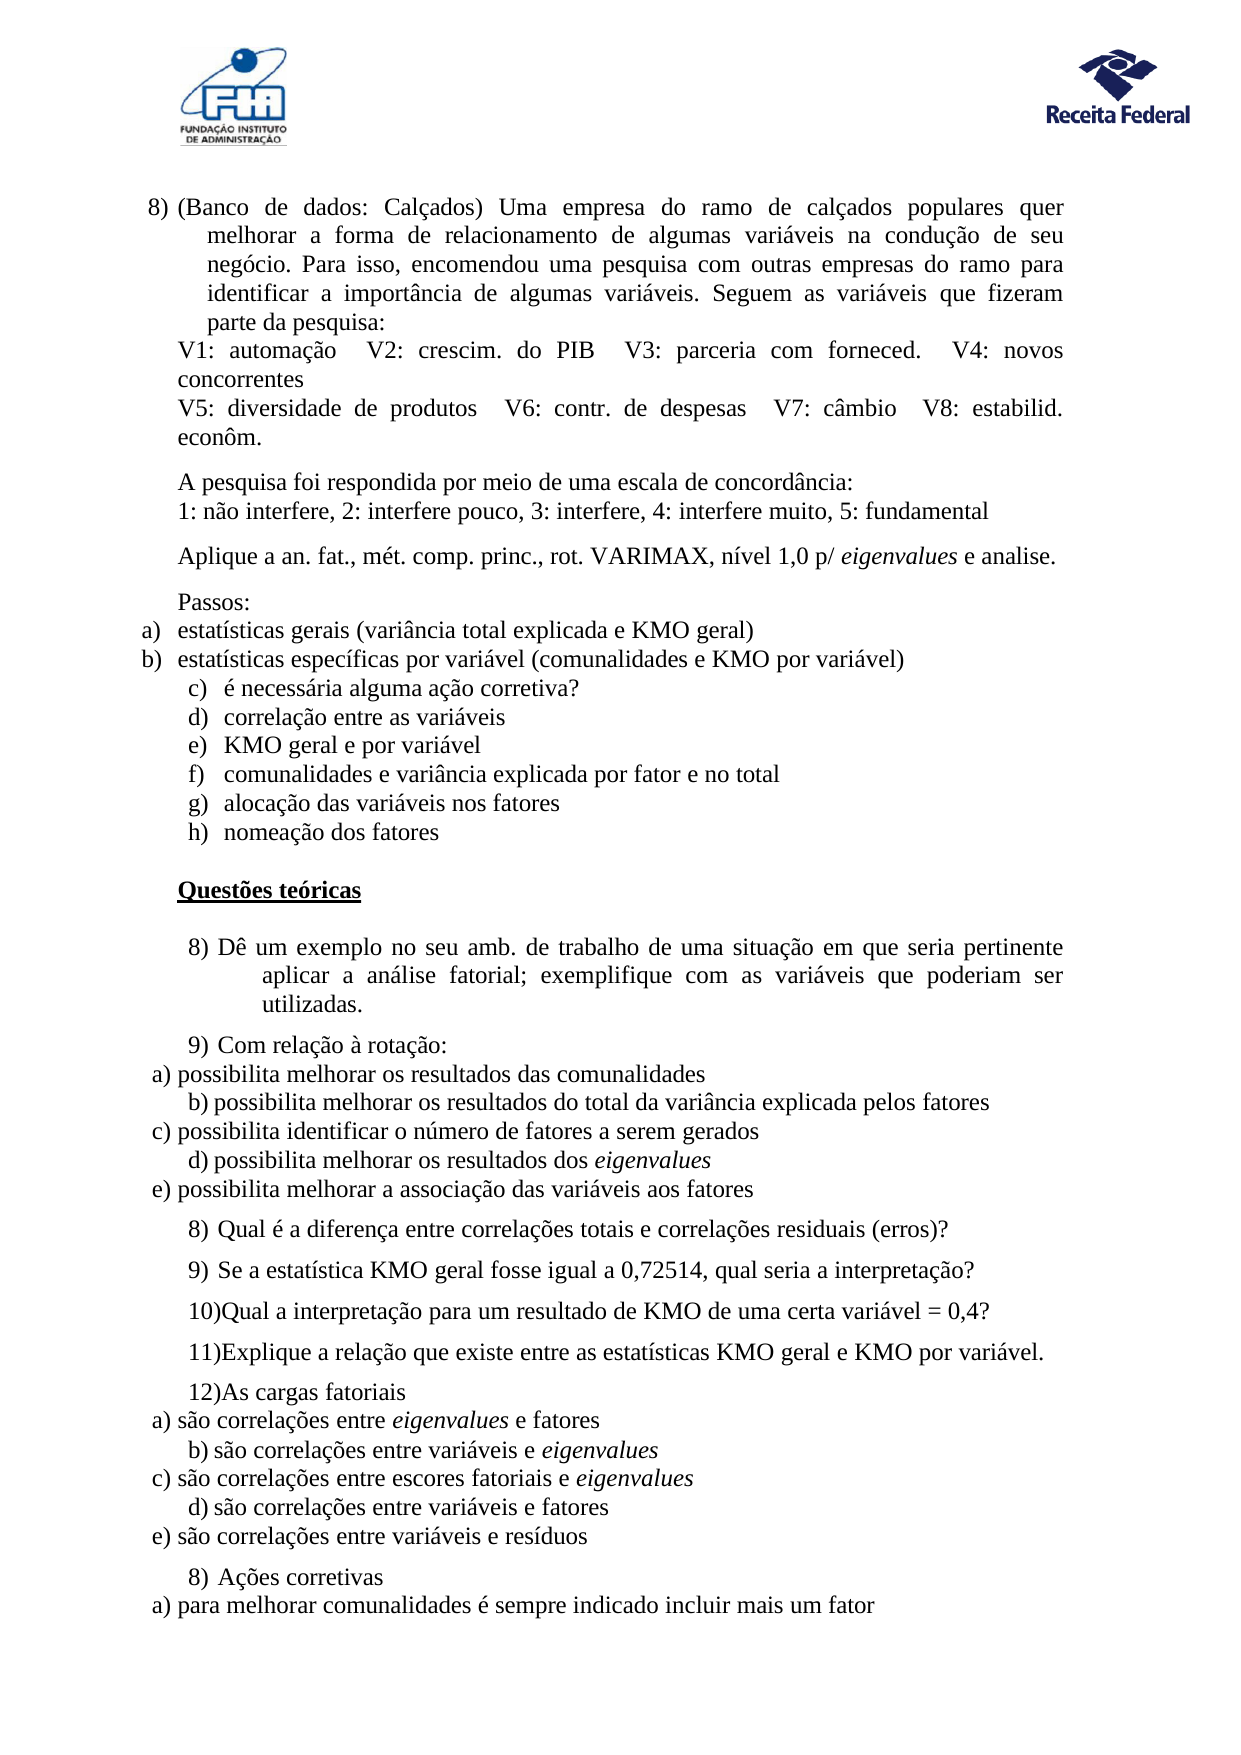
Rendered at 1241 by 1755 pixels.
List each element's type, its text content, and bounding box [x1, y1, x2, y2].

list possibilita melhorar os resultados dos eigenvalues [188, 1145, 1209, 1174]
list são correlações entre escores fatoriais e eigenvalues [152, 1463, 1209, 1492]
list KMO geral e por variável [188, 731, 1209, 759]
list nomeação dos fatores [188, 817, 1209, 846]
list Explique a relação que existe entre as estatísticas KMO geral e KMO por variável. [188, 1337, 1209, 1365]
list alocação das variáveis nos fatores [188, 788, 1209, 817]
list estatísticas específicas por variável (comunalidades e KMO por variável) [141, 644, 1209, 673]
list As cargas fatoriais [188, 1377, 1209, 1406]
list Com relação à rotação: [188, 1030, 1209, 1059]
list (Banco de dados: Calçados) Uma empresa do ramo de calçados populares quer melhorar a forma de relacionamento de algumas variáveis na condução de seu negócio. Para isso, encomendou uma pesquisa com outras empresas do ramo para identificar a importância de algumas variáveis. Seguem as variáveis que fizeram parte da pesquisa: [148, 192, 1064, 335]
list estatísticas gerais (variância total explicada e KMO geral) [141, 616, 1209, 644]
list correlação entre as variáveis [188, 702, 1209, 731]
picture [1037, 46, 1197, 131]
list são correlações entre variáveis e resíduos [152, 1521, 1209, 1550]
text V5: diversidade de produtos V6: contr. de despesas V7: câmbio V8: estabilid. econôm. [177, 393, 1064, 450]
text 1: não interfere, 2: interfere pouco, 3: interfere, 4: interfere muito, 5: fundamental Aplique a an. fat., mét. comp. princ., rot. VARIMAX, nível 1,0 p/ eigenvalues e analise. [177, 496, 1067, 570]
list possibilita identificar o número de fatores a serem gerados [152, 1116, 1209, 1145]
text Passos: [177, 587, 1209, 616]
picture [180, 47, 288, 146]
list Se a estatística KMO geral fosse igual a 0,72514, qual seria a interpretação? [188, 1255, 1209, 1284]
list é necessária alguma ação corretiva? [188, 673, 1209, 702]
list Qual a interpretação para um resultado de KMO de uma certa variável = 0,4? [188, 1296, 1209, 1325]
text A pesquisa foi respondida por meio de uma escala de concordância: [177, 467, 1209, 496]
list Dê um exemplo no seu amb. de trabalho de uma situação em que seria pertinente aplicar a análise fatorial; exemplifique com as variáveis que poderiam ser utilizadas. [188, 932, 1064, 1018]
list são correlações entre eigenvalues e fatores [152, 1406, 1209, 1435]
subtitle Questões teóricas [177, 875, 1209, 903]
list são correlações entre variáveis e eigenvalues [188, 1435, 1209, 1463]
list comunalidades e variância explicada por fator e no total [188, 759, 1209, 788]
list possibilita melhorar os resultados das comunalidades [152, 1059, 1209, 1087]
list possibilita melhorar a associação das variáveis aos fatores [152, 1174, 1209, 1202]
text V1: automação V2: crescim. do PIB V3: parceria com forneced. V4: novos concorrentes [177, 335, 1064, 393]
list são correlações entre variáveis e fatores [188, 1492, 1209, 1521]
list Qual é a diferença entre correlações totais e correlações residuais (erros)? [188, 1214, 1209, 1243]
list Ações corretivas [188, 1562, 1209, 1590]
list possibilita melhorar os resultados do total da variância explicada pelos fatores [188, 1087, 1209, 1116]
list para melhorar comunalidades é sempre indicado incluir mais um fator [152, 1590, 1209, 1619]
